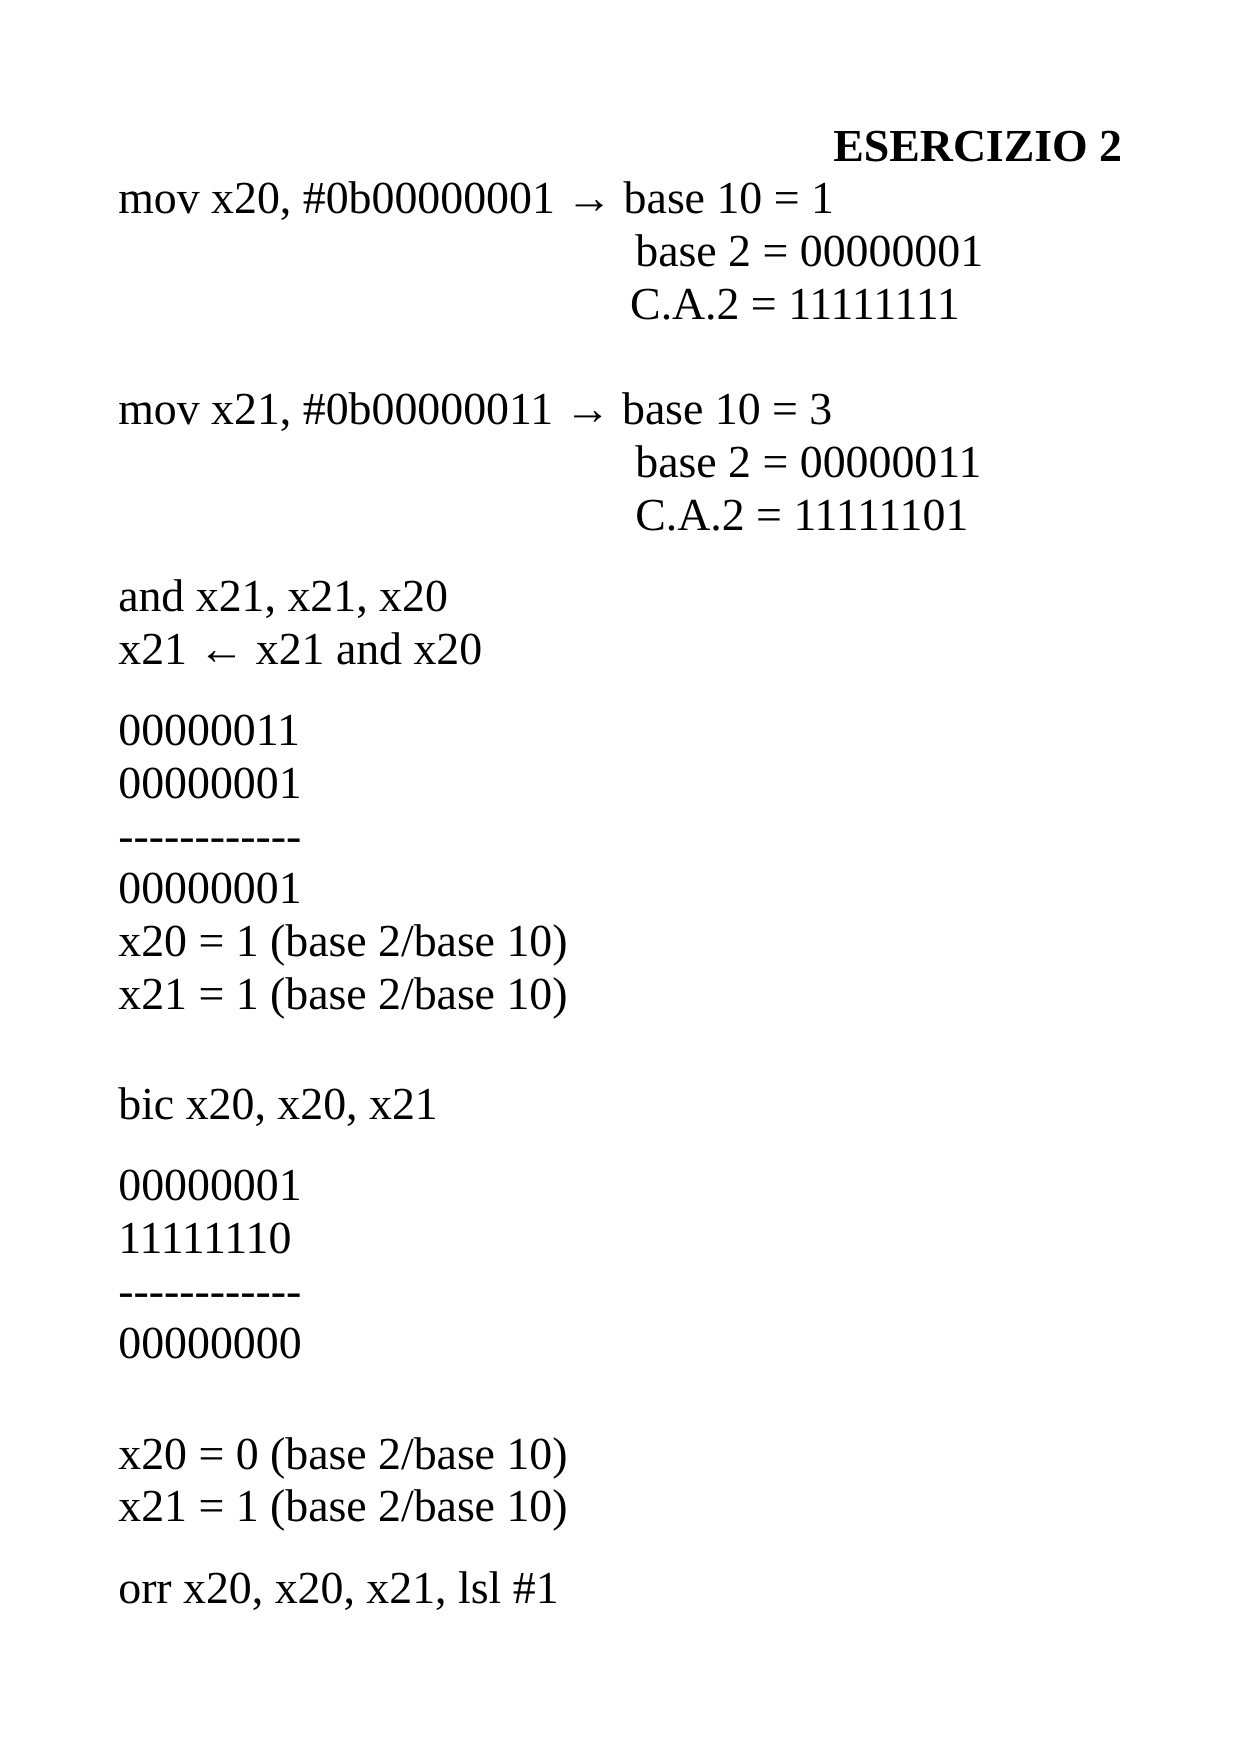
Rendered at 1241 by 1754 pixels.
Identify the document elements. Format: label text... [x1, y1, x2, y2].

text x21 = 1 (base 2/base 10) [118, 966, 1122, 1019]
text x20 = 1 (base 2/base 10) [118, 913, 1122, 966]
text C.A.2 = 11111101 [118, 487, 1122, 540]
text base 2 = 00000011 [118, 434, 1122, 487]
text and x21, x21, x20 [118, 568, 1122, 621]
text 11111110 [118, 1211, 1122, 1263]
text ESERCIZIO 2 [118, 118, 1122, 171]
text mov x21, #0b00000011 → base 10 = 3 [118, 382, 1122, 434]
text x20 = 0 (base 2/base 10) [118, 1426, 1122, 1479]
text 00000000 [118, 1316, 1122, 1369]
text ------------ [118, 1263, 1122, 1316]
text 00000011 [118, 703, 1122, 755]
text 00000001 [118, 755, 1122, 808]
text x21 ← x21 and x20 [118, 621, 1122, 674]
text mov x20, #0b00000001 → base 10 = 1 [118, 171, 1122, 223]
text bic x20, x20, x21 [118, 1076, 1122, 1129]
text base 2 = 00000001 [118, 223, 1122, 276]
text ------------ [118, 808, 1122, 861]
text 00000001 [118, 861, 1122, 913]
text 00000001 [118, 1158, 1122, 1211]
text x21 = 1 (base 2/base 10) [118, 1479, 1122, 1532]
text orr x20, x20, x21, lsl #1 [118, 1560, 1122, 1613]
text C.A.2 = 11111111 [118, 276, 1122, 329]
